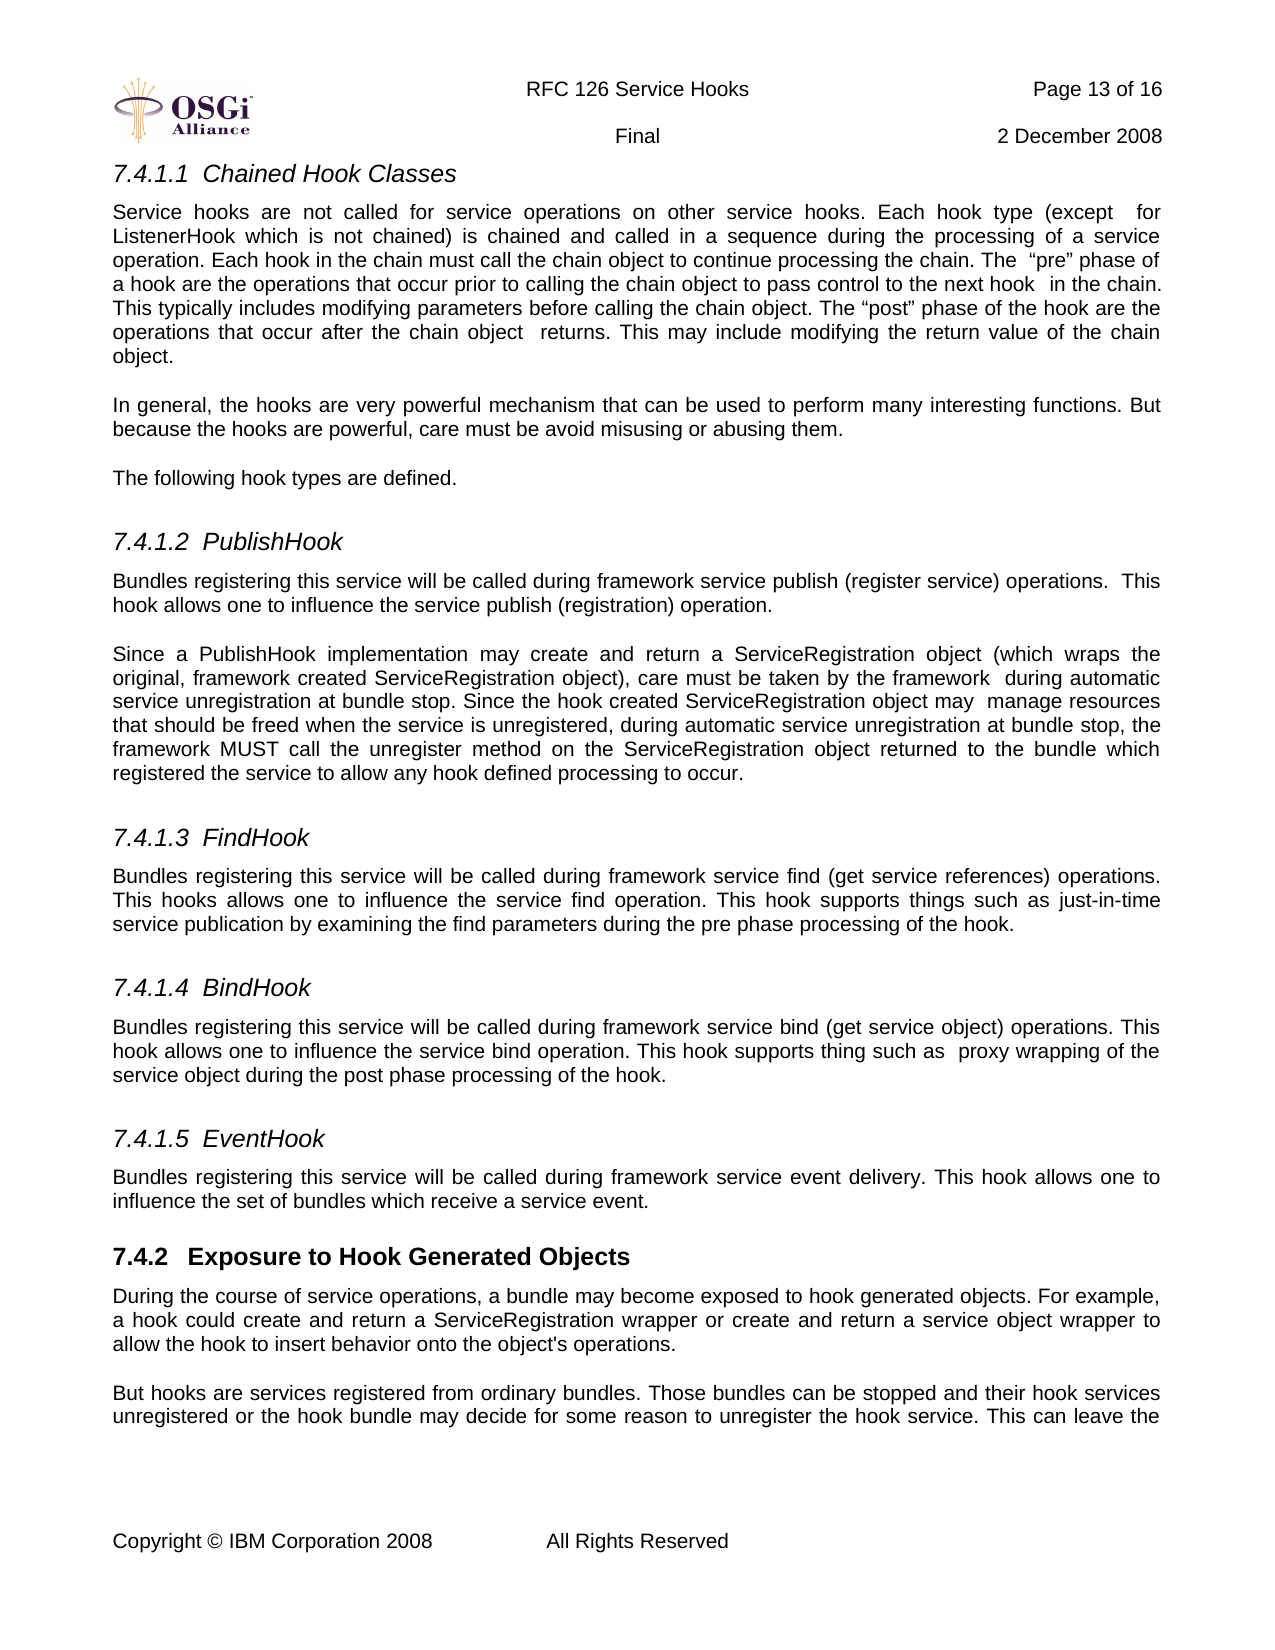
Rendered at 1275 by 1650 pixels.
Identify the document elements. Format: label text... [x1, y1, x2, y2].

text During the course of service operations, a bundle may become exposed to hook generated objects. For example, a hook could create and return a ServiceRegistration wrapper or create and return a service object wrapper to allow the hook to insert behavior onto the object's operations. [112, 1283, 1162, 1355]
text In general, the hooks are very powerful mechanism that can be used to perform many interesting functions. But because the hooks are powerful, care must be avoid misusing or abusing them. [112, 393, 1162, 441]
subtitle FindHook [112, 823, 1162, 851]
subtitle EventHook [112, 1124, 1162, 1153]
subtitle Chained Hook Classes [112, 159, 1162, 188]
subtitle Exposure to Hook Generated Objects [112, 1242, 1162, 1271]
picture [114, 78, 254, 143]
text Since a PublishHook implementation may create and return a ServiceRegistration object (which wraps the original, framework created ServiceRegistration object), care must be taken by the framework during automatic service unregistration at bundle stop. Since the hook created ServiceRegistration object may manage resources that should be freed when the service is unregistered, during automatic service unregistration at bundle stop, the framework MUST call the unregister method on the ServiceRegistration object returned to the bundle which registered the service to allow any hook defined processing to occur. [112, 641, 1162, 785]
text Bundles registering this service will be called during framework service event delivery. This hook allows one to influence the set of bundles which receive a service event. [112, 1165, 1162, 1213]
text Bundles registering this service will be called during framework service bind (get service object) operations. This hook allows one to influence the service bind operation. This hook supports thing such as proxy wrapping of the service object during the post phase processing of the hook. [112, 1014, 1162, 1086]
text But hooks are services registered from ordinary bundles. Those bundles can be stopped and their hook services unregistered or the hook bundle may decide for some reason to unregister the hook service. This can leave the [112, 1380, 1162, 1428]
text Service hooks are not called for service operations on other service hooks. Each hook type (except for ListenerHook which is not chained) is chained and called in a sequence during the processing of a service operation. Each hook in the chain must call the chain object to continue processing the chain. The “pre” phase of a hook are the operations that occur prior to calling the chain object to pass control to the next hook in the chain. This typically includes modifying parameters before calling the chain object. The “post” phase of the hook are the operations that occur after the chain object returns. This may include modifying the return value of the chain object. [112, 200, 1162, 368]
text Bundles registering this service will be called during framework service publish (register service) operations. This hook allows one to influence the service publish (registration) operation. [112, 568, 1162, 616]
subtitle BindHook [112, 973, 1162, 1002]
text The following hook types are defined. [112, 466, 1162, 490]
subtitle PublishHook [112, 527, 1162, 556]
text Bundles registering this service will be called during framework service find (get service references) operations. This hooks allows one to influence the service find operation. This hook supports things such as just-in-time service publication by examining the find parameters during the pre phase processing of the hook. [112, 864, 1162, 936]
